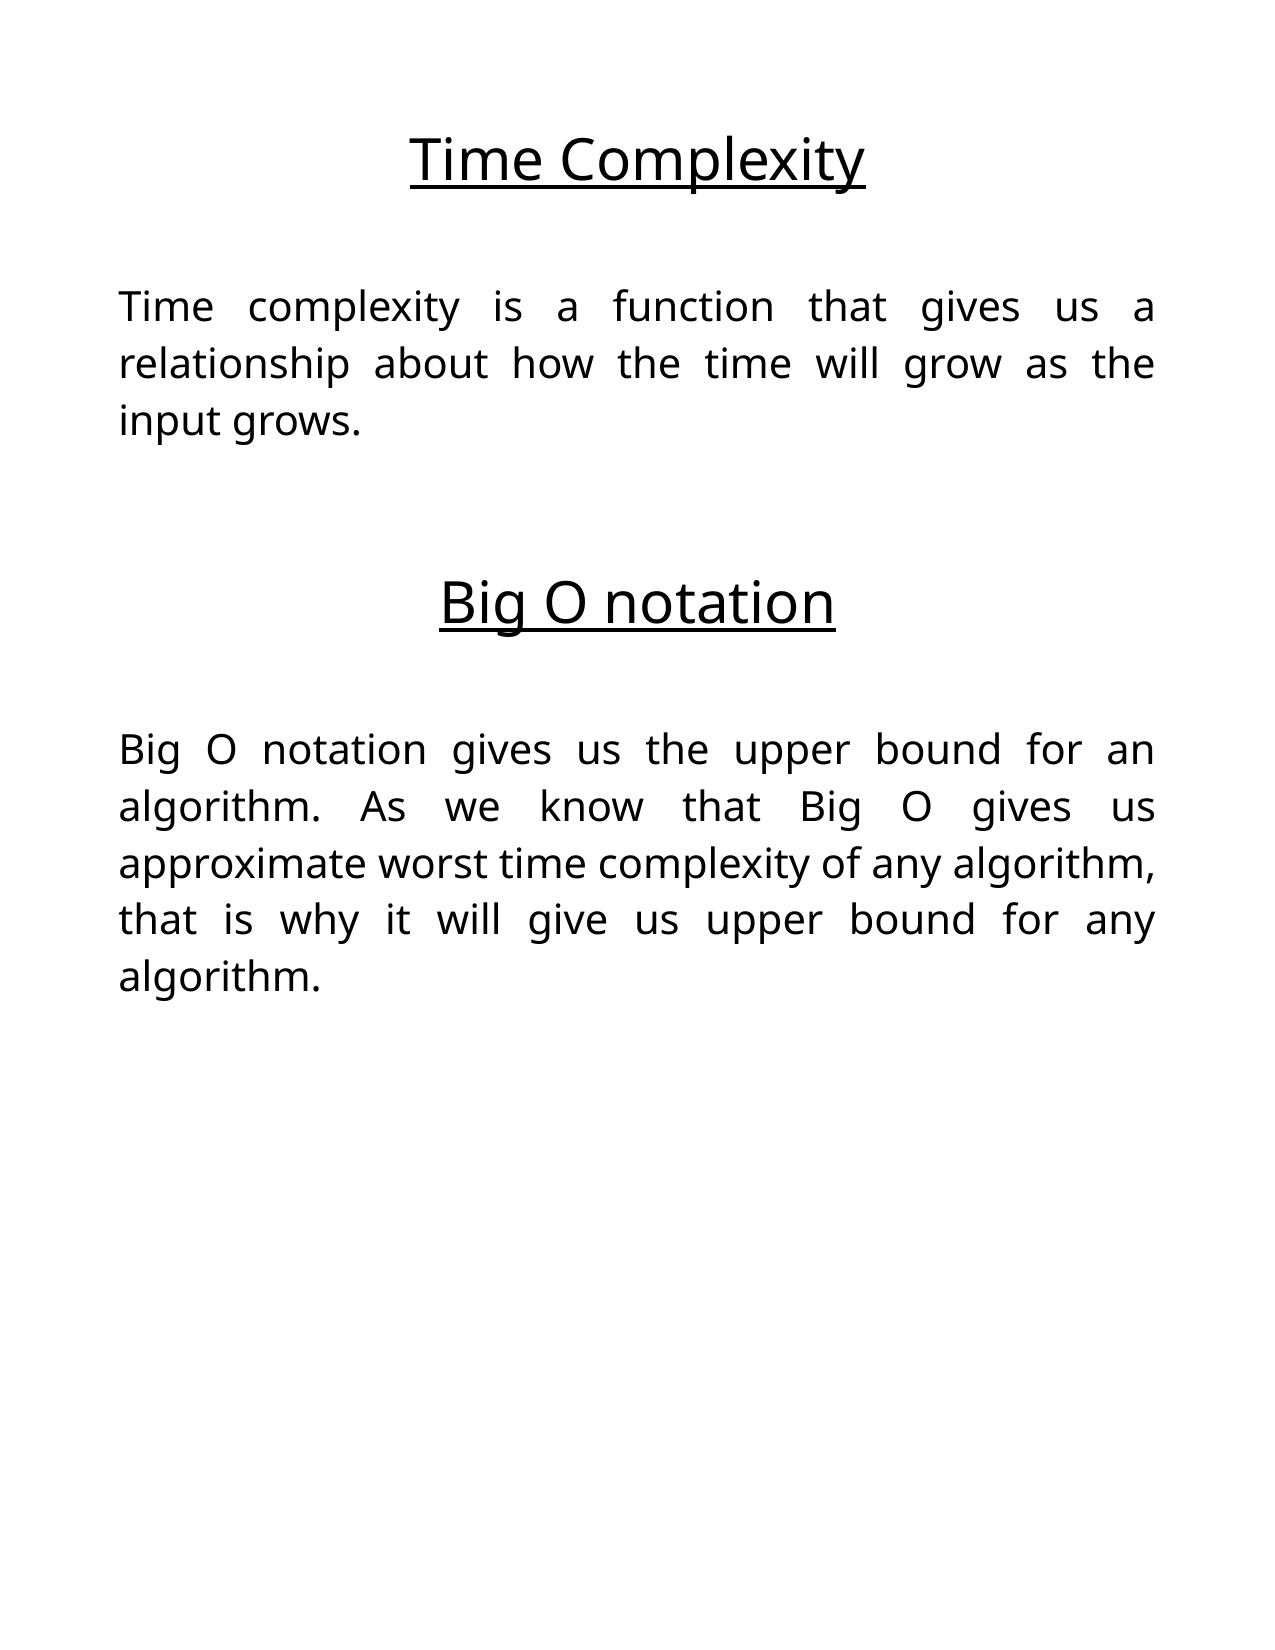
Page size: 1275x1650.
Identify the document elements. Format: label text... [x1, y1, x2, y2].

text Time complexity is a function that gives us a relationship about how the time will grow as the input grows. [118, 277, 1157, 447]
text Time Complexity [118, 118, 1157, 198]
text Big O notation [118, 561, 1157, 640]
text Big O notation gives us the upper bound for an algorithm. As we know that Big O gives us approximate worst time complexity of any algorithm, that is why it will give us upper bound for any algorithm. [118, 720, 1157, 1004]
